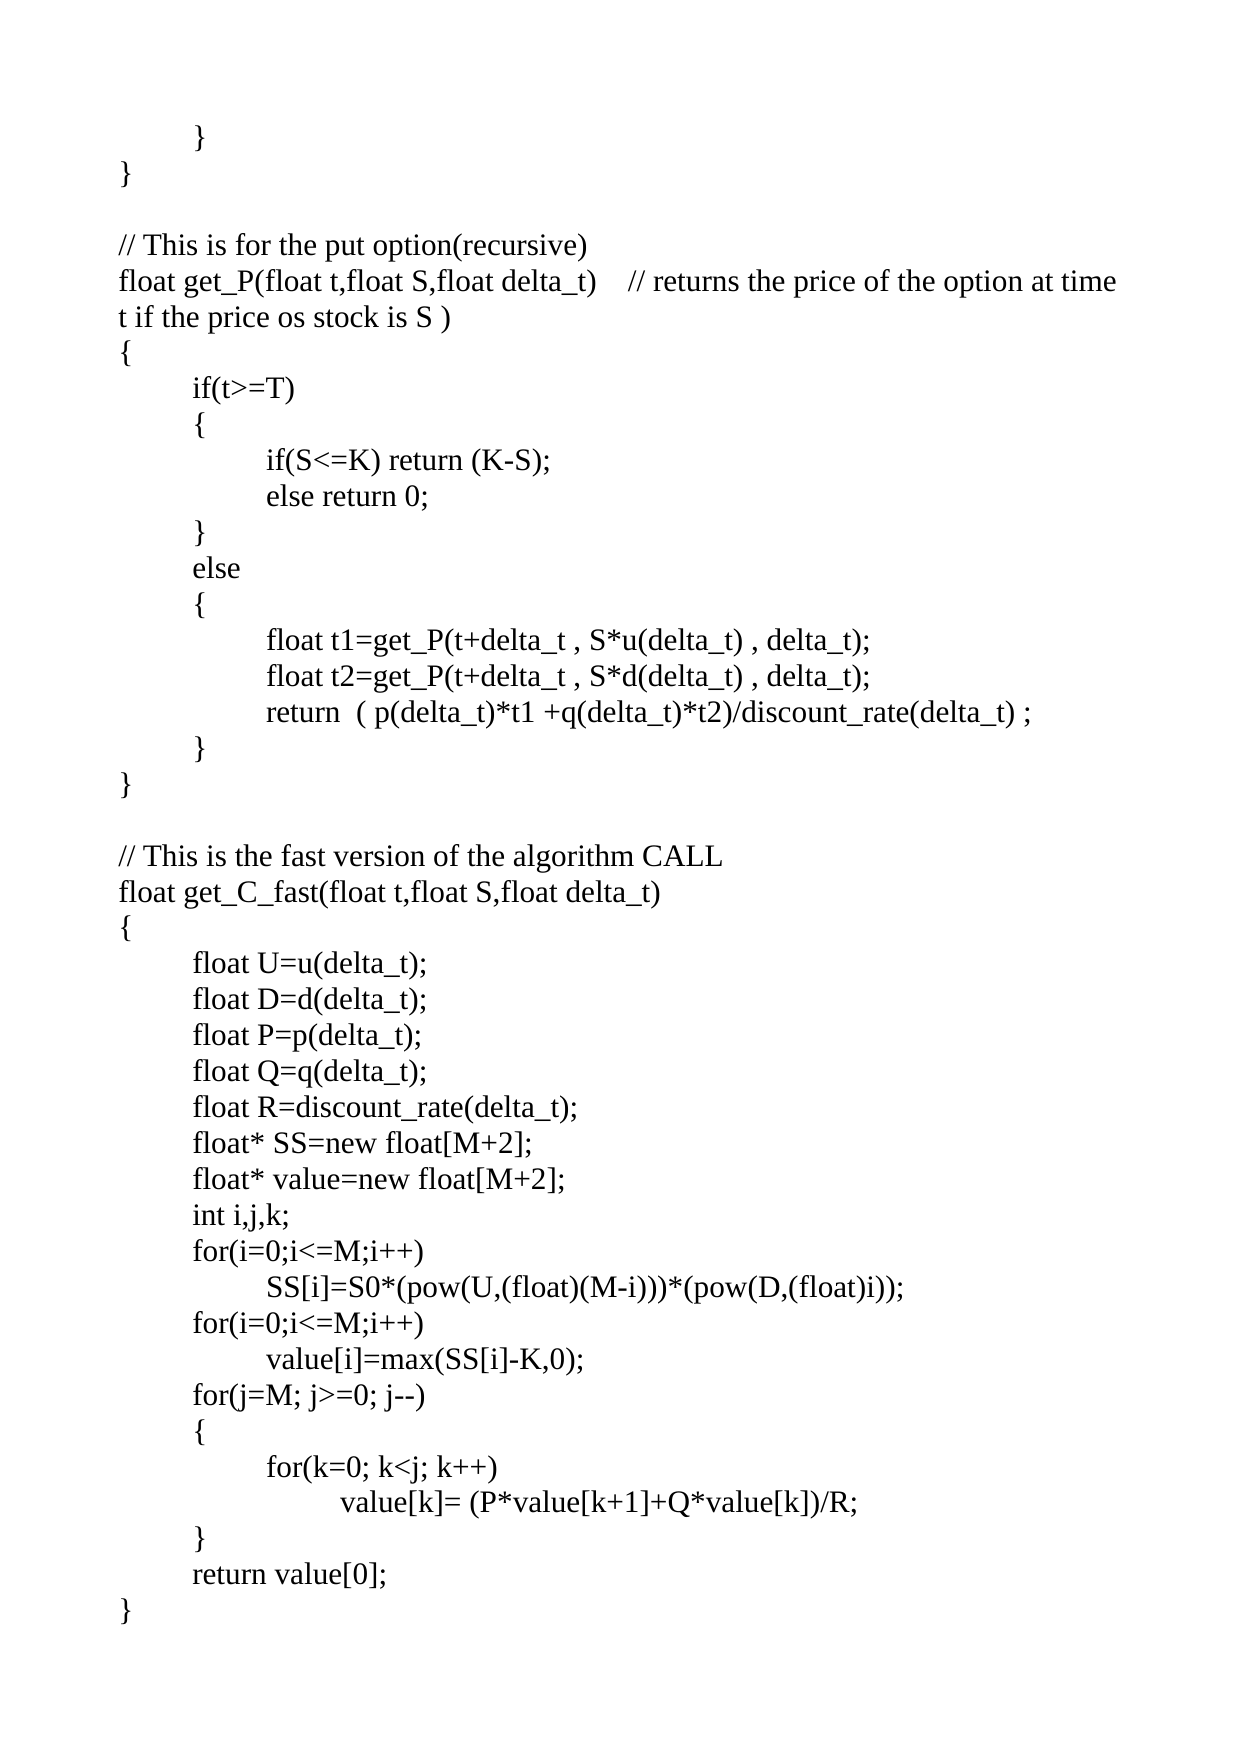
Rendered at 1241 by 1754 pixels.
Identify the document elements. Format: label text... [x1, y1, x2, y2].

text float Q=q(delta_t); [118, 1052, 1122, 1088]
text float get_C_fast(float t,float S,float delta_t) [118, 873, 1122, 909]
text { [118, 406, 1122, 442]
text } [118, 154, 1122, 190]
text float t1=get_P(t+delta_t , S*u(delta_t) , delta_t); [118, 621, 1122, 657]
text } [118, 513, 1122, 549]
text } [118, 765, 1122, 801]
text for(j=M; j>=0; j--) [118, 1376, 1122, 1412]
text if(t>=T) [118, 370, 1122, 406]
text int i,j,k; [118, 1196, 1122, 1232]
text float* SS=new float[M+2]; [118, 1124, 1122, 1160]
text } [118, 118, 1122, 154]
text return ( p(delta_t)*t1 +q(delta_t)*t2)/discount_rate(delta_t) ; [118, 693, 1122, 729]
text } [118, 1592, 1122, 1627]
text { [118, 334, 1122, 370]
text float D=d(delta_t); [118, 981, 1122, 1017]
text { [118, 585, 1122, 621]
text { [118, 1412, 1122, 1448]
text value[i]=max(SS[i]-K,0); [118, 1340, 1122, 1376]
text else [118, 549, 1122, 585]
text return value[0]; [118, 1556, 1122, 1592]
text float P=p(delta_t); [118, 1017, 1122, 1052]
text float U=u(delta_t); [118, 945, 1122, 981]
text } [118, 1520, 1122, 1556]
text value[k]= (P*value[k+1]+Q*value[k])/R; [118, 1484, 1122, 1520]
text float get_P(float t,float S,float delta_t) // returns the price of the option at time t if the price os stock is S ) [118, 262, 1122, 334]
text float* value=new float[M+2]; [118, 1160, 1122, 1196]
text // This is the fast version of the algorithm CALL [118, 837, 1122, 873]
text for(i=0;i<=M;i++) [118, 1304, 1122, 1340]
text for(k=0; k<j; k++) [118, 1448, 1122, 1484]
text } [118, 729, 1122, 765]
text { [118, 909, 1122, 945]
text SS[i]=S0*(pow(U,(float)(M-i)))*(pow(D,(float)i)); [118, 1268, 1122, 1304]
text for(i=0;i<=M;i++) [118, 1232, 1122, 1268]
text // This is for the put option(recursive) [118, 226, 1122, 262]
text if(S<=K) return (K-S); [118, 442, 1122, 477]
text float t2=get_P(t+delta_t , S*d(delta_t) , delta_t); [118, 657, 1122, 693]
text float R=discount_rate(delta_t); [118, 1088, 1122, 1124]
text else return 0; [118, 477, 1122, 513]
